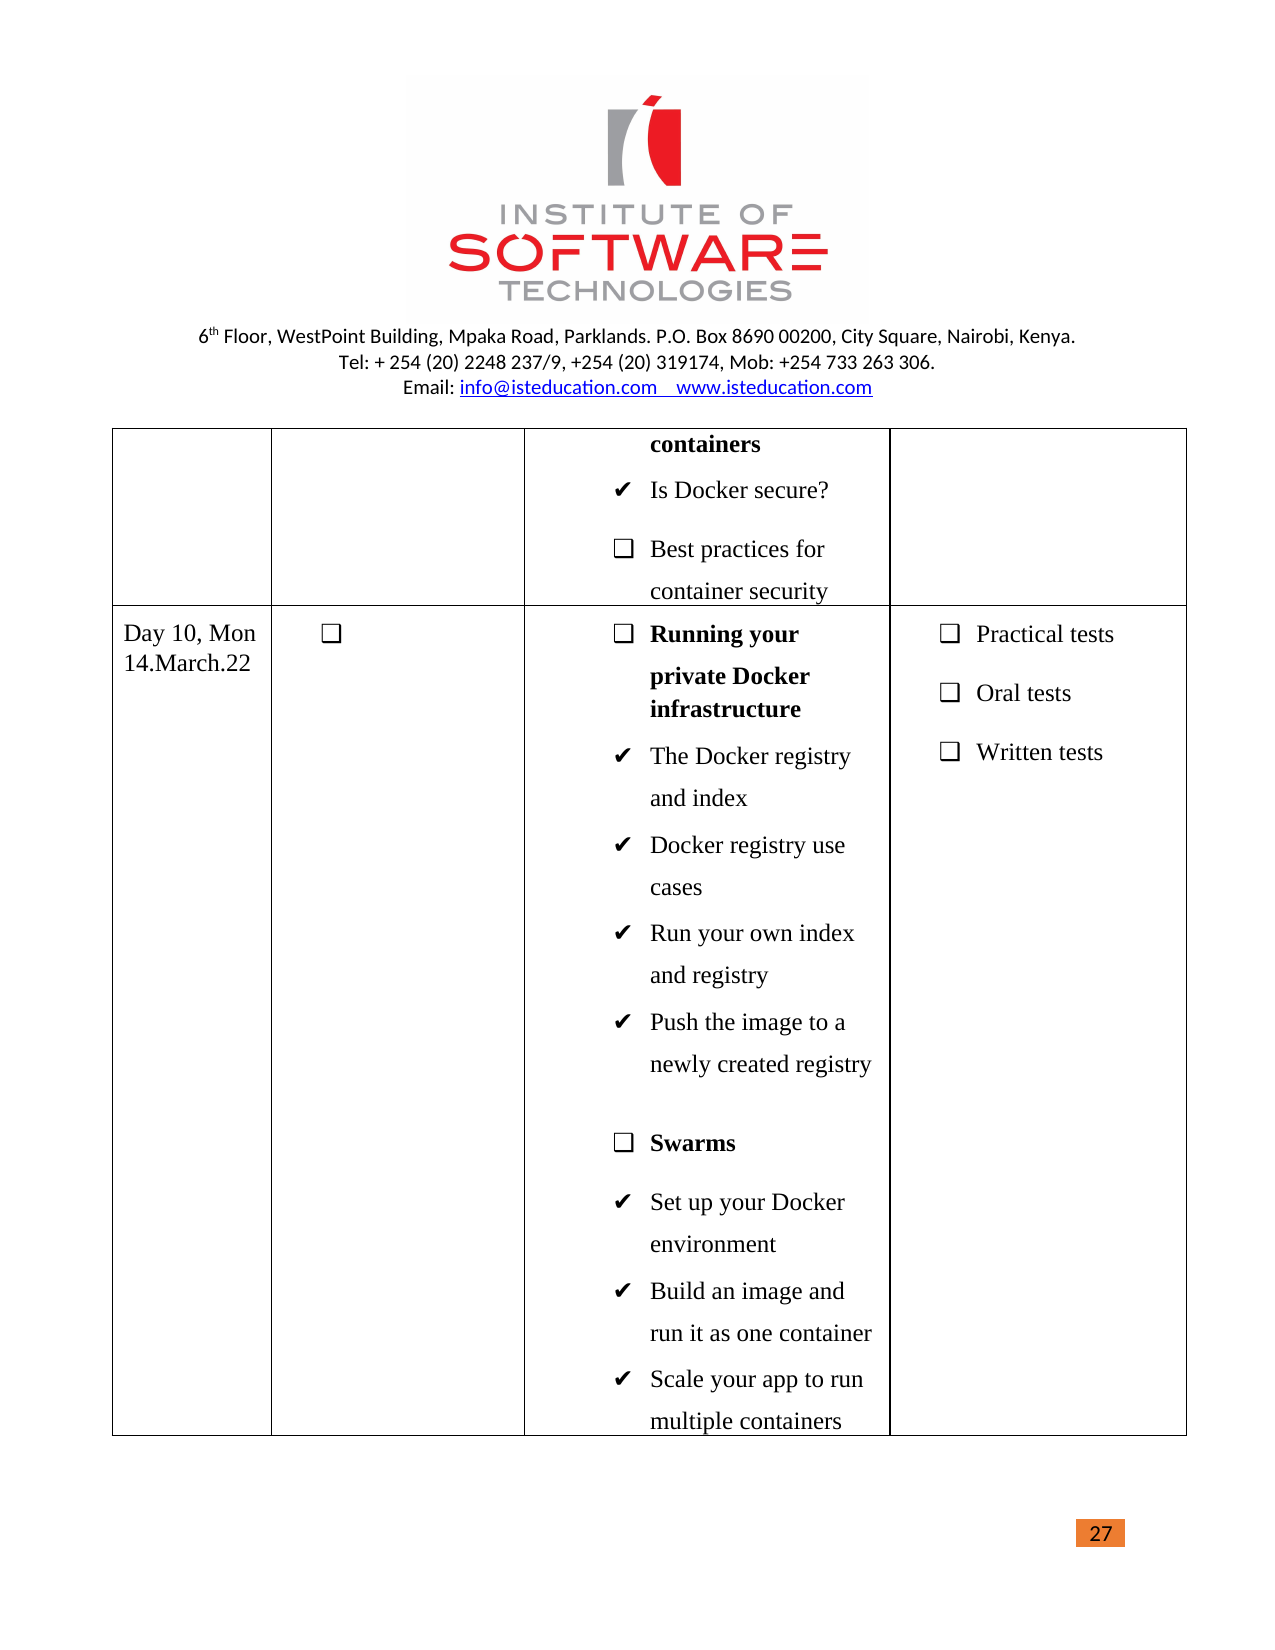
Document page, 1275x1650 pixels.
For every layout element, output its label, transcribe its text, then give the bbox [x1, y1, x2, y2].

table_cell Debugging containers Control groups Docker debugging commands Securing Docker containers Is Docker secure? Best practices for container security [525, 429, 889, 605]
picture [406, 75, 869, 324]
table_cell Day 10, Mon 14.March.22 [113, 606, 271, 1435]
table_cell [272, 606, 524, 1435]
table_cell Practical tests Oral tests Written tests [891, 606, 1186, 1435]
table_cell Running your private Docker infrastructure The Docker registry and index Docker registry use cases Run your own index and registry Push the image to a newly created registry Swarms Set up your Docker environment Build an image and run it as one container Scale your app to run multiple containers Distribute your app across a cluster Stack services by adding a backend database Deploy your app to production [525, 606, 889, 1435]
table_cell [113, 429, 271, 605]
table_cell [272, 429, 524, 605]
table_cell [891, 429, 1186, 605]
